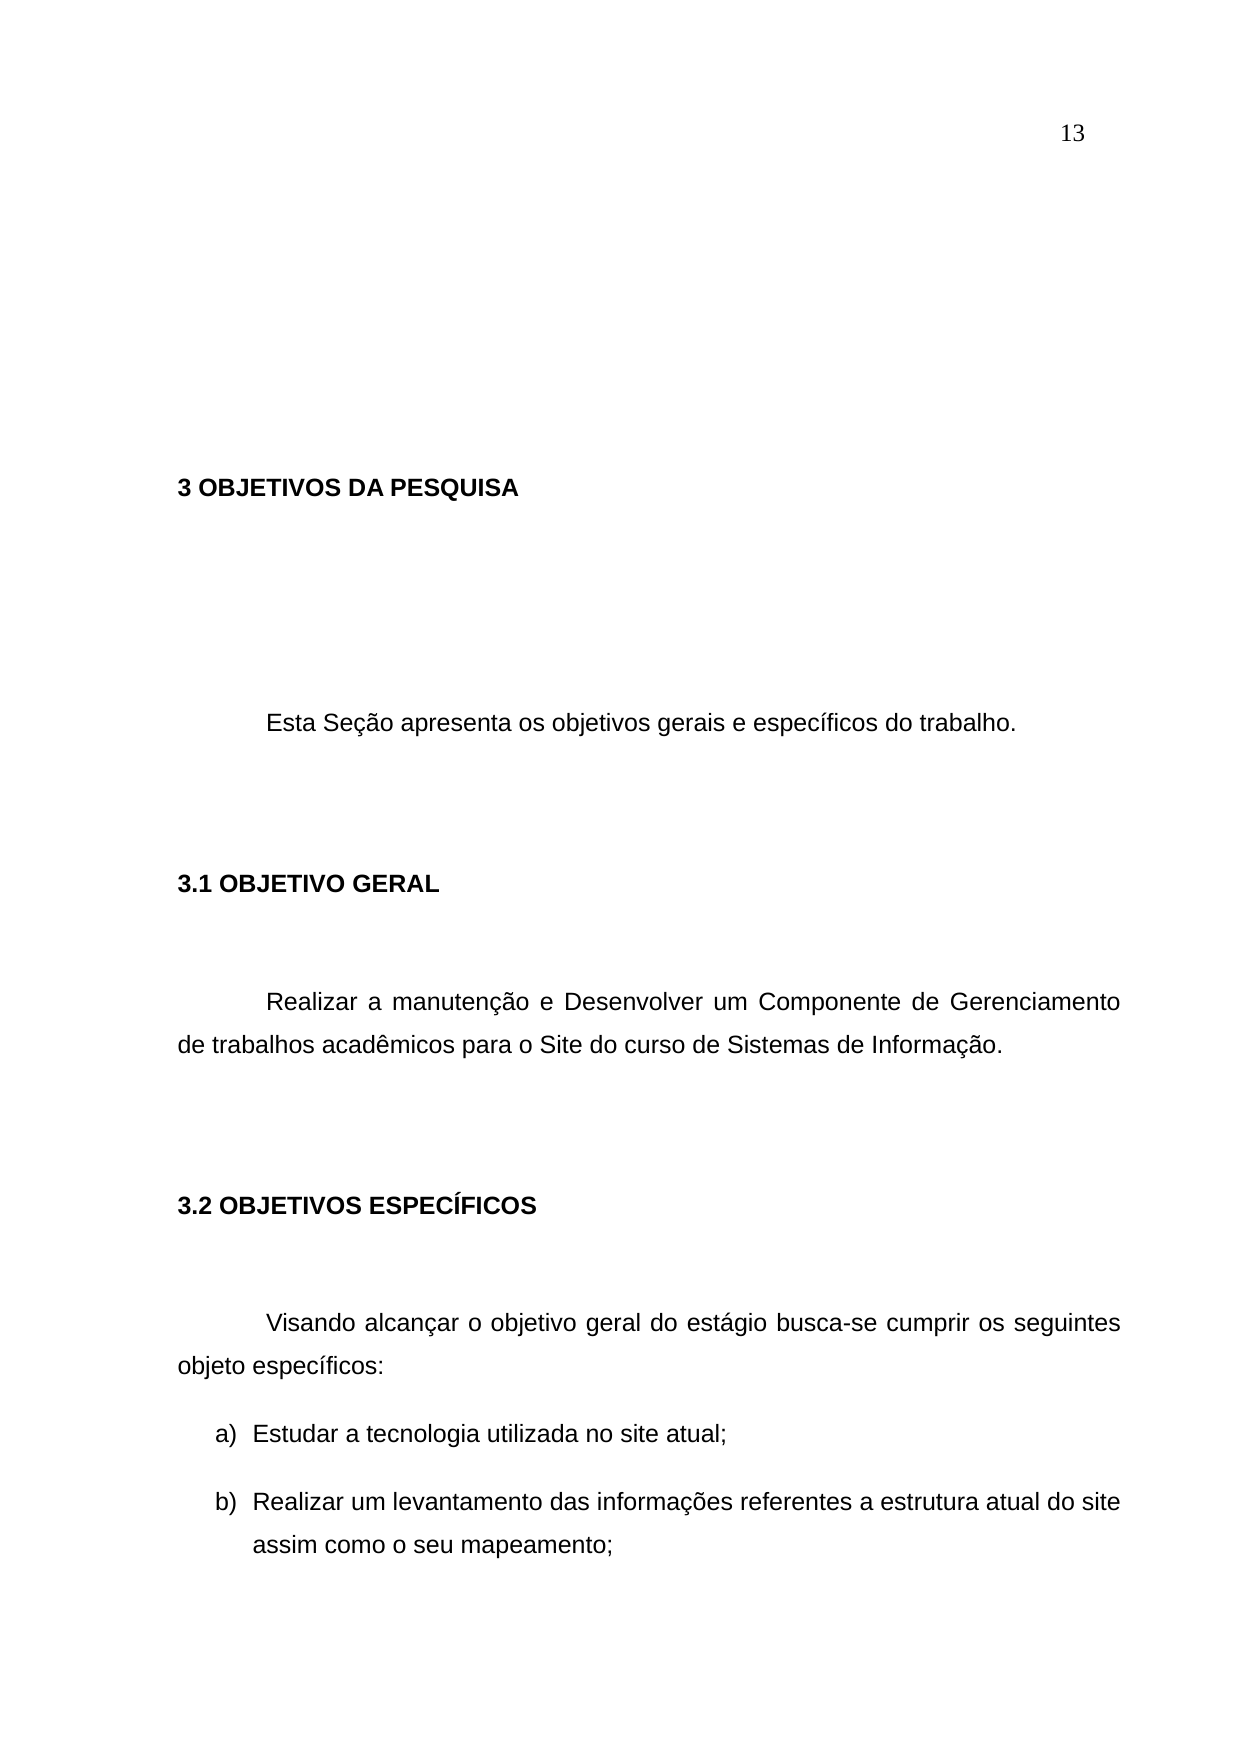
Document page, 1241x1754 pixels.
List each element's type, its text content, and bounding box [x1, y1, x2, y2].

text 3.2 objetivos específicos [177, 1191, 1122, 1219]
text Realizar a manutenção e Desenvolver um Componente de Gerenciamento de trabalhos acadêmicos para o Site do curso de Sistemas de Informação. [177, 986, 1122, 1058]
list Realizar um levantamento das informações referentes a estrutura atual do site assim como o seu mapeamento; [215, 1487, 1122, 1559]
list Estudar a tecnologia utilizada no site atual; [215, 1419, 1122, 1448]
text 3.1 Objetivo geral [177, 869, 1122, 898]
text 3 OBJETIVOS DA PESQUISA [177, 472, 1122, 501]
text Esta Seção apresenta os objetivos gerais e específicos do trabalho. [177, 708, 1122, 737]
text Visando alcançar o objetivo geral do estágio busca-se cumprir os seguintes objeto específicos: [177, 1308, 1122, 1380]
